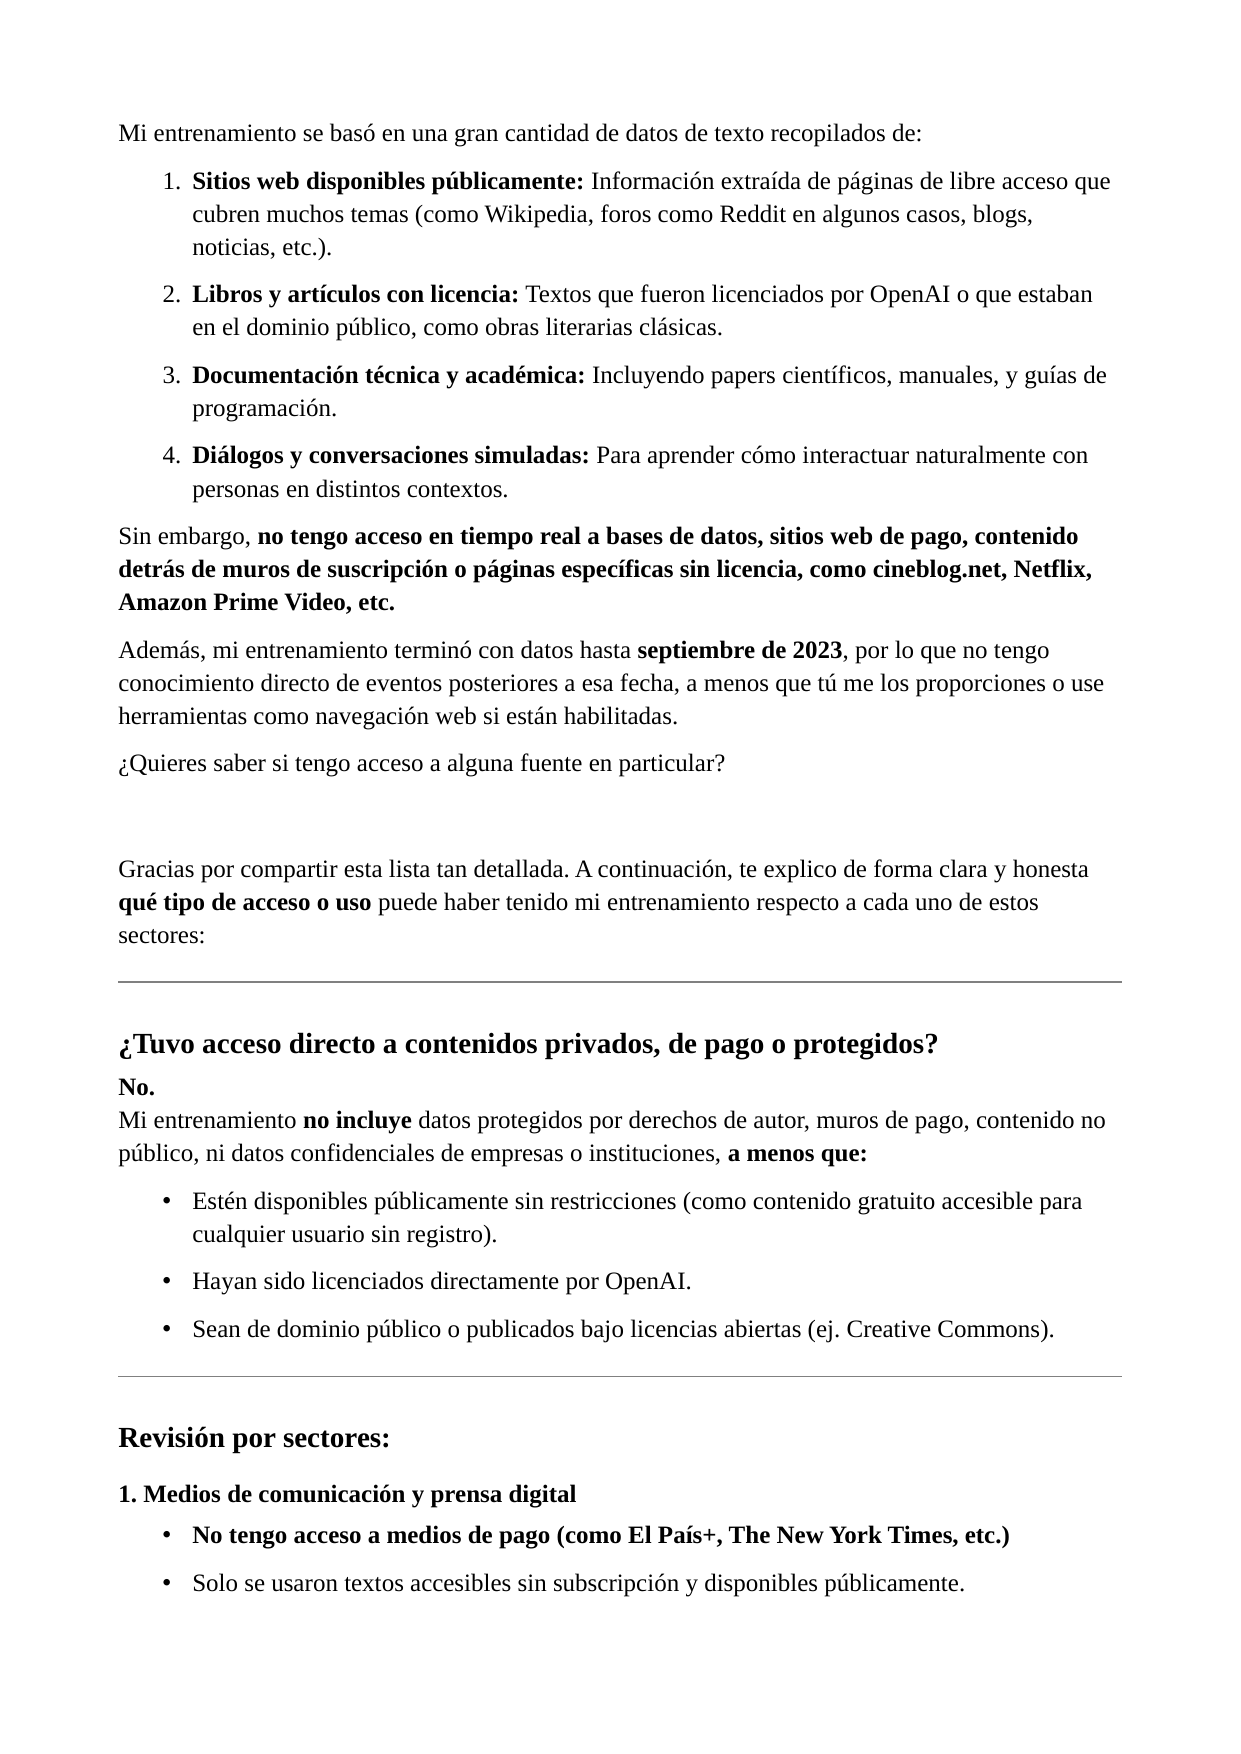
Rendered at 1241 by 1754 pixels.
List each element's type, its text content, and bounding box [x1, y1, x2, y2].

text Sin embargo, no tengo acceso en tiempo real a bases de datos, sitios web de pago, contenido detrás de muros de suscripción o páginas específicas sin licencia, como cineblog.net, Netflix, Amazon Prime Video, etc. [118, 521, 1122, 616]
list Documentación técnica y académica: Incluyendo papers científicos, manuales, y guías de programación. [162, 360, 1122, 422]
list Solo se usaron textos accesibles sin subscripción y disponibles públicamente. [162, 1568, 1122, 1597]
text ¿Quieres saber si tengo acceso a alguna fuente en particular? [118, 748, 1122, 777]
text Gracias por compartir esta lista tan detallada. A continuación, te explico de forma clara y honesta qué tipo de acceso o uso puede haber tenido mi entrenamiento respecto a cada uno de estos sectores: [118, 854, 1122, 948]
text Mi entrenamiento se basó en una gran cantidad de datos de texto recopilados de: [118, 118, 1122, 147]
list Libros y artículos con licencia: Textos que fueron licenciados por OpenAI o que estaban en el dominio público, como obras literarias clásicas. [162, 279, 1122, 341]
subtitle ¿Tuvo acceso directo a contenidos privados, de pago o protegidos? [118, 1026, 1122, 1060]
text Además, mi entrenamiento terminó con datos hasta septiembre de 2023, por lo que no tengo conocimiento directo de eventos posteriores a esa fecha, a menos que tú me los proporciones o use herramientas como navegación web si están habilitadas. [118, 635, 1122, 730]
list Diálogos y conversaciones simuladas: Para aprender cómo interactuar naturalmente con personas en distintos contextos. [162, 441, 1122, 502]
list No tengo acceso a medios de pago (como El País+, The New York Times, etc.) [162, 1520, 1122, 1549]
list Sean de dominio público o publicados bajo licencias abiertas (ej. Creative Commons). [162, 1314, 1122, 1343]
subtitle 1. Medios de comunicación y prensa digital [118, 1479, 1122, 1508]
subtitle Revisión por sectores: [118, 1421, 1122, 1454]
list Hayan sido licenciados directamente por OpenAI. [162, 1266, 1122, 1295]
list Sitios web disponibles públicamente: Información extraída de páginas de libre acceso que cubren muchos temas (como Wikipedia, foros como Reddit en algunos casos, blogs, noticias, etc.). [162, 166, 1122, 261]
text No. Mi entrenamiento no incluye datos protegidos por derechos de autor, muros de pago, contenido no público, ni datos confidenciales de empresas o instituciones, a menos que: [118, 1072, 1122, 1167]
list Estén disponibles públicamente sin restricciones (como contenido gratuito accesible para cualquier usuario sin registro). [162, 1186, 1122, 1248]
